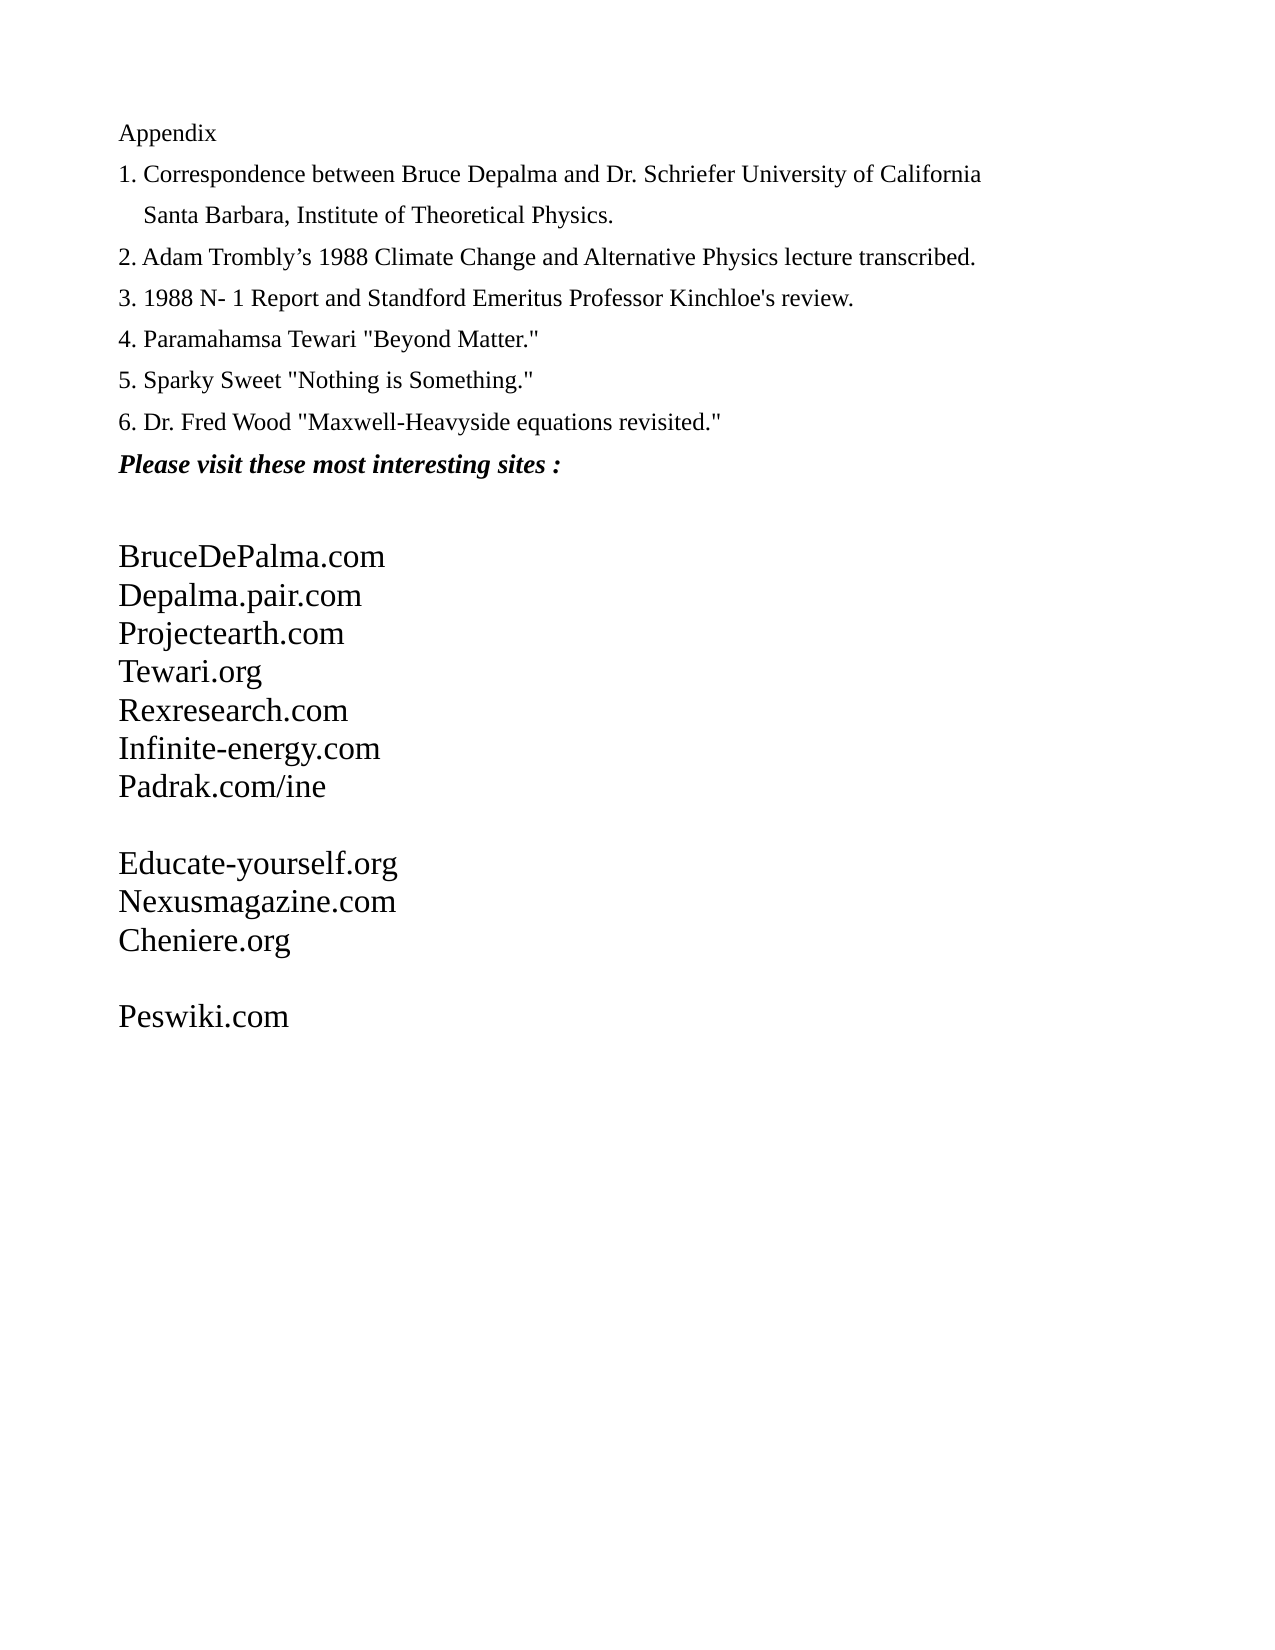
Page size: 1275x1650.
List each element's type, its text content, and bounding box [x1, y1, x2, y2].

text Appendix [118, 118, 1157, 147]
text 2. Adam Trombly’s 1988 Climate Change and Alternative Physics lecture transcribed. [118, 242, 1157, 271]
text Nexusmagazine.com [118, 882, 1166, 920]
text BruceDePalma.com [118, 537, 1166, 575]
text Cheniere.org [118, 920, 1166, 958]
text Educate-yourself.org [118, 843, 1166, 882]
text Santa Barbara, Institute of Theoretical Physics. [118, 201, 1157, 229]
text Peswiki.com [118, 997, 1166, 1035]
text Padrak.com/ine [118, 767, 1166, 805]
text Depalma.pair.com [118, 575, 1166, 613]
text Infinite-energy.com [118, 728, 1166, 767]
text Tewari.org [118, 652, 1166, 690]
text 1. Correspondence between Bruce Depalma and Dr. Schriefer University of California [118, 159, 1157, 188]
text 5. Sparky Sweet "Nothing is Something." [118, 366, 1157, 394]
text 6. Dr. Fred Wood "Maxwell-Heavyside equations revisited." [118, 407, 1157, 436]
text 3. 1988 N- 1 Report and Standford Emeritus Professor Kinchloe's review. [118, 283, 1157, 312]
text Please visit these most interesting sites : [118, 448, 1166, 479]
text Projectearth.com [118, 613, 1166, 652]
text Rexresearch.com [118, 690, 1166, 728]
text 4. Paramahamsa Tewari "Beyond Matter." [118, 324, 1157, 353]
